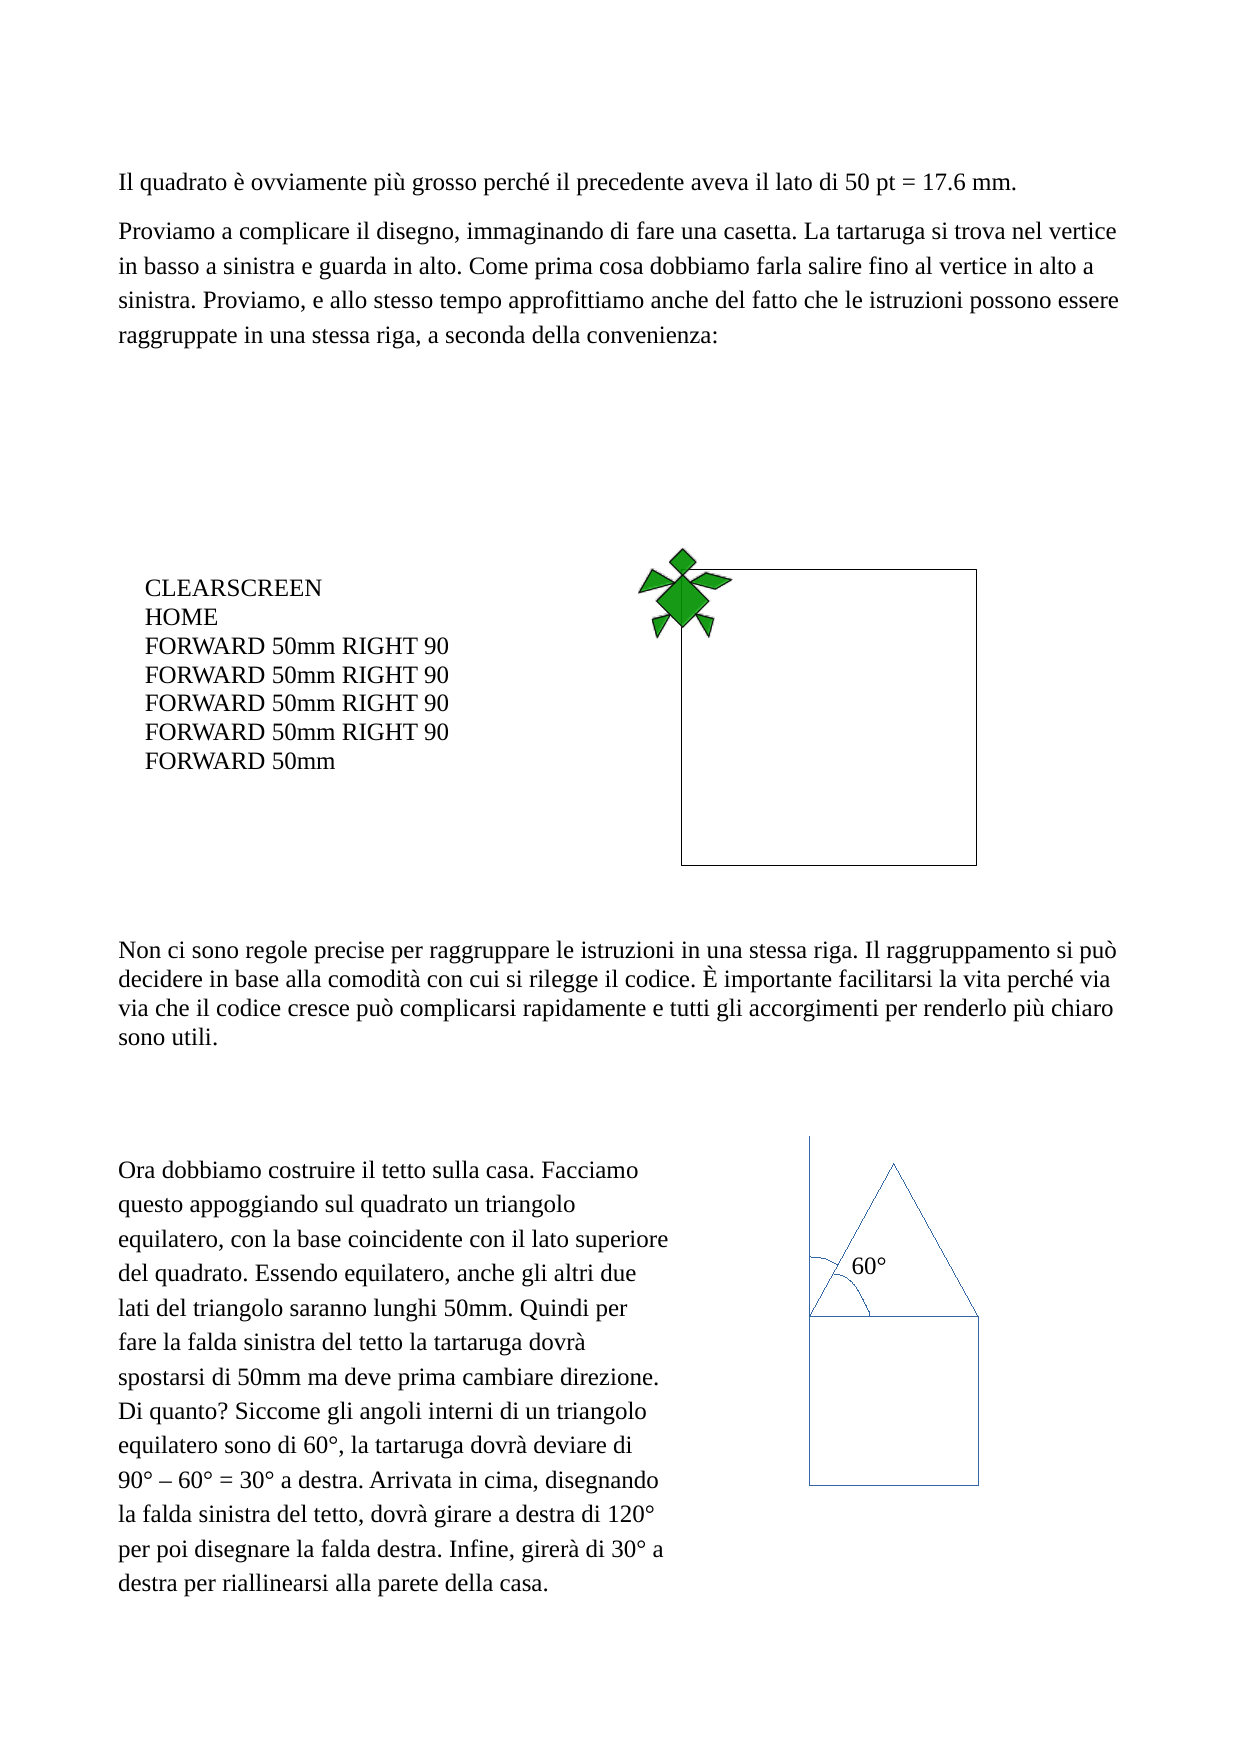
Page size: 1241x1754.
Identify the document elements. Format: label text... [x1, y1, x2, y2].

text FORWARD 50mm RIGHT 90 [144, 688, 623, 717]
text FORWARD 50mm [144, 746, 623, 775]
text Ora dobbiamo costruire il tetto sulla casa. Facciamo questo appoggiando sul quadrato un triangolo equilatero, con la base coincidente con il lato superiore del quadrato. Essendo equilatero, anche gli altri due lati del triangolo saranno lunghi 50mm. Quindi per fare la falda sinistra del tetto la tartaruga dovrà spostarsi di 50mm ma deve prima cambiare direzione. Di quanto? Siccome gli angoli interni di un triangolo equilatero sono di 60°, la tartaruga dovrà deviare di 90° – 60° = 30° a destra. Arrivata in cima, disegnando la falda sinistra del tetto, dovrà girare a destra di 120° per poi disegnare la falda destra. Infine, girerà di 30° a destra per riallinearsi alla parete della casa. [118, 1155, 671, 1597]
text CLEARSCREEN [144, 573, 623, 602]
text Proviamo a complicare il disegno, immaginando di fare una casetta. La tartaruga si trova nel vertice in basso a sinistra e guarda in alto. Come prima cosa dobbiamo farla salire fino al vertice in alto a sinistra. Proviamo, e allo stesso tempo approfittiamo anche del fatto che le istruzioni possono essere raggruppate in una stessa riga, a seconda della convenienza: [118, 216, 1122, 348]
text Non ci sono regole precise per raggruppare le istruzioni in una stessa riga. Il raggruppamento si può decidere in base alla comodità con cui si rilegge il codice. È importante facilitarsi la vita perché via via che il codice cresce può complicarsi rapidamente e tutti gli accorgimenti per renderlo più chiaro sono utili. [118, 935, 1122, 1050]
text FORWARD 50mm RIGHT 90 [144, 660, 623, 688]
text FORWARD 50mm RIGHT 90 [144, 717, 623, 746]
text Il quadrato è ovviamente più grosso perché il precedente aveva il lato di 50 pt = 17.6 mm. [118, 167, 1122, 196]
text FORWARD 50mm RIGHT 90 [144, 631, 623, 660]
text HOME [144, 602, 623, 631]
